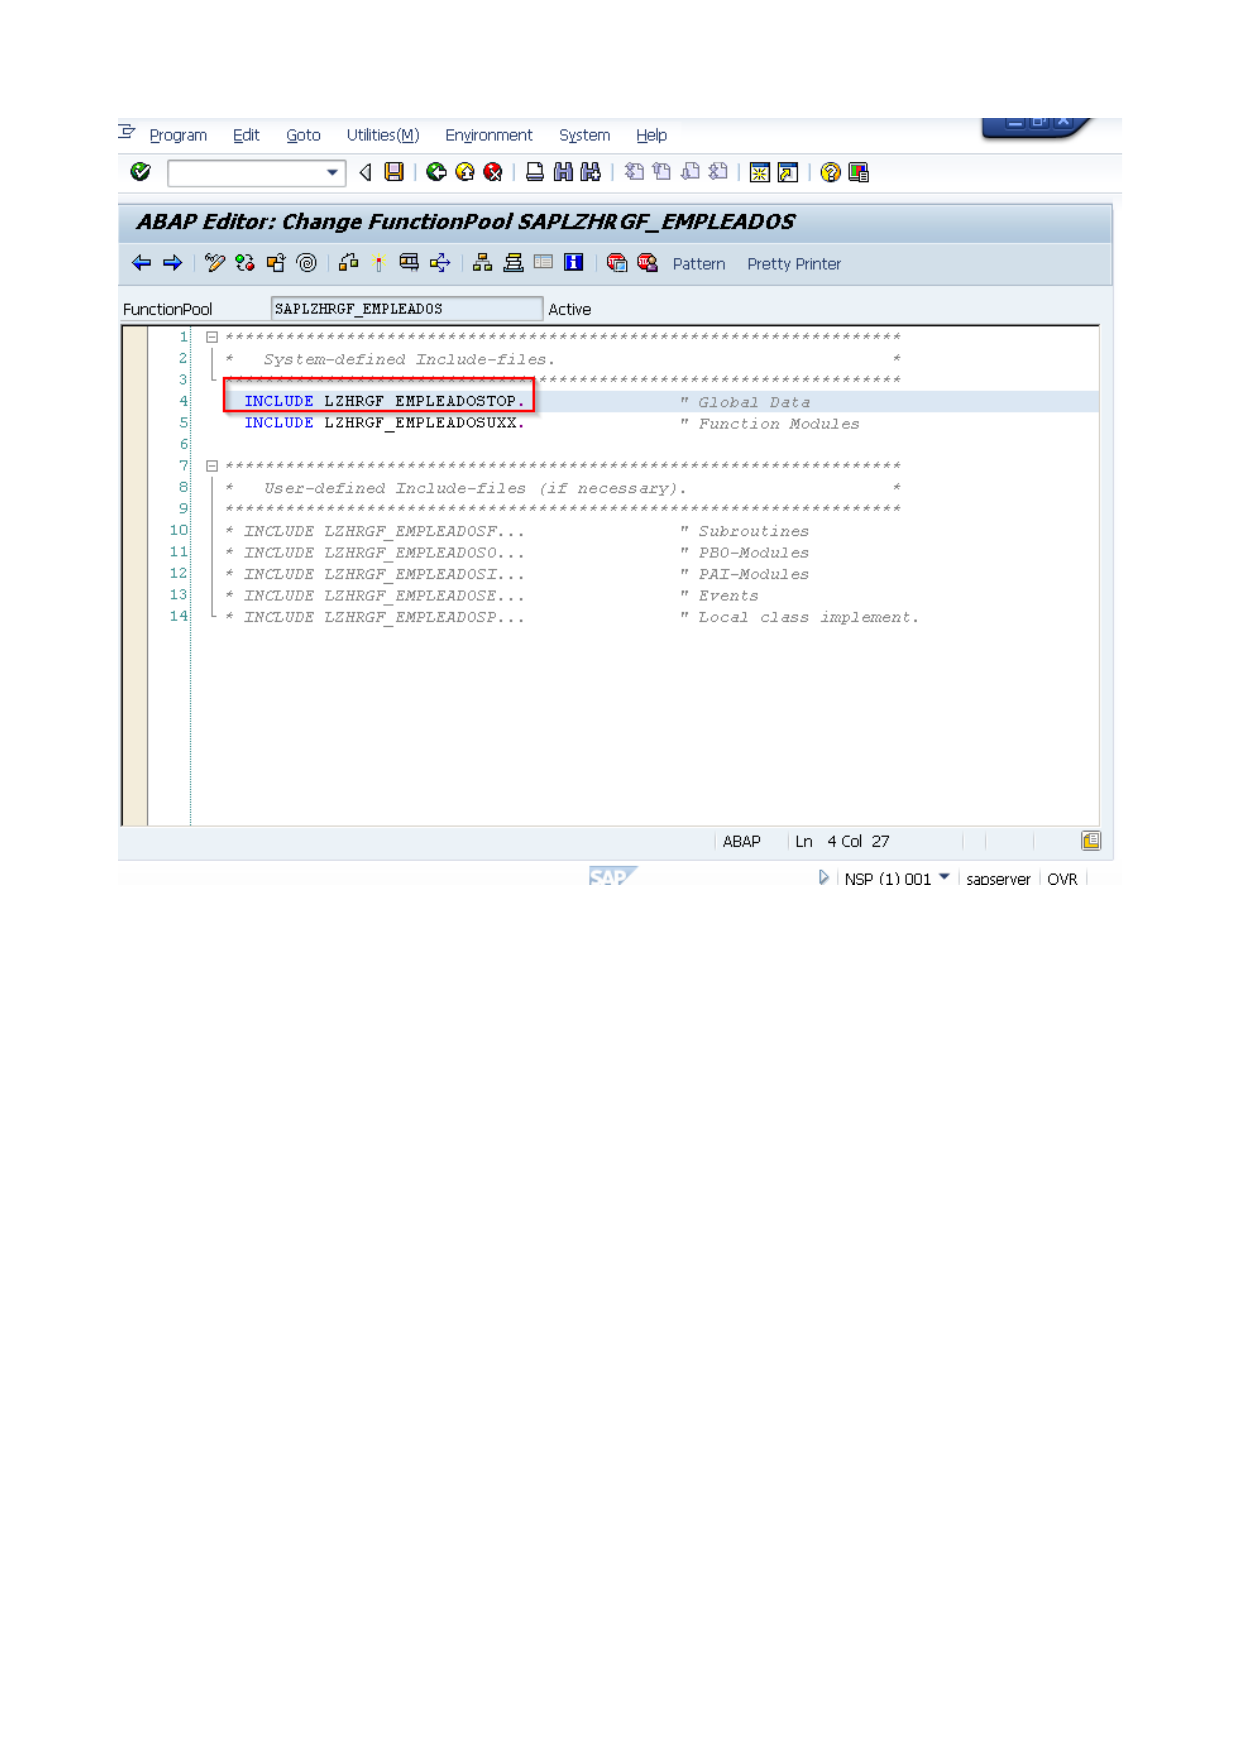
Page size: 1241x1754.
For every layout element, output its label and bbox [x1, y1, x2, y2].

picture [118, 118, 1123, 885]
